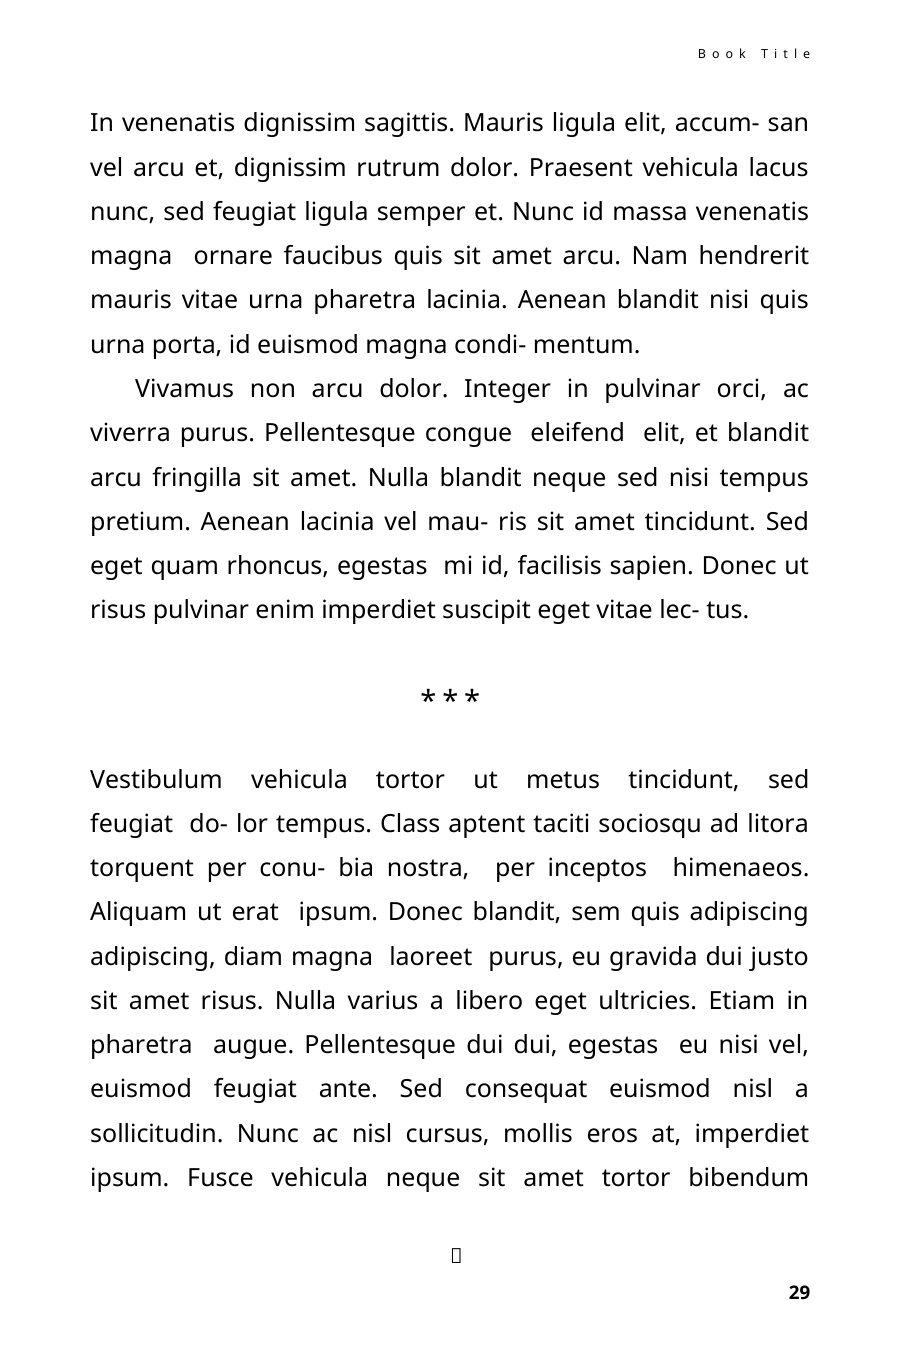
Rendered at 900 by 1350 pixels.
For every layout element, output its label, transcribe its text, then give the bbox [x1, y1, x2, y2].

text *** [90, 681, 810, 720]
text In venenatis dignissim sagittis. Mauris ligula elit, accum- san vel arcu et, dignissim rutrum dolor. Praesent vehicula lacus nunc, sed feugiat ligula semper et. Nunc id massa venenatis magna ornare faucibus quis sit amet arcu. Nam hendrerit mauris vitae urna pharetra lacinia. Aenean blandit nisi quis urna porta, id euismod magna condi- mentum. [90, 105, 810, 360]
text Vivamus non arcu dolor. Integer in pulvinar orci, ac viverra purus. Pellentesque congue eleifend elit, et blandit arcu fringilla sit amet. Nulla blandit neque sed nisi tempus pretium. Aenean lacinia vel mau- ris sit amet tincidunt. Sed eget quam rhoncus, egestas mi id, facilisis sapien. Donec ut risus pulvinar enim imperdiet suscipit eget vitae lec- tus. [90, 371, 810, 626]
text Vestibulum vehicula tortor ut metus tincidunt, sed feugiat do- lor tempus. Class aptent taciti sociosqu ad litora torquent per conu- bia nostra, per inceptos himenaeos. Aliquam ut erat ipsum. Donec blandit, sem quis adipiscing adipiscing, diam magna laoreet purus, eu gravida dui justo sit amet risus. Nulla varius a libero eget ultricies. Etiam in pharetra augue. Pellentesque dui dui, egestas eu nisi vel, euismod feugiat ante. Sed consequat euismod nisl a sollicitudin. Nunc ac nisl cursus, mollis eros at, imperdiet ipsum. Fusce vehicula neque sit amet tortor bibendum [90, 761, 810, 1194]
